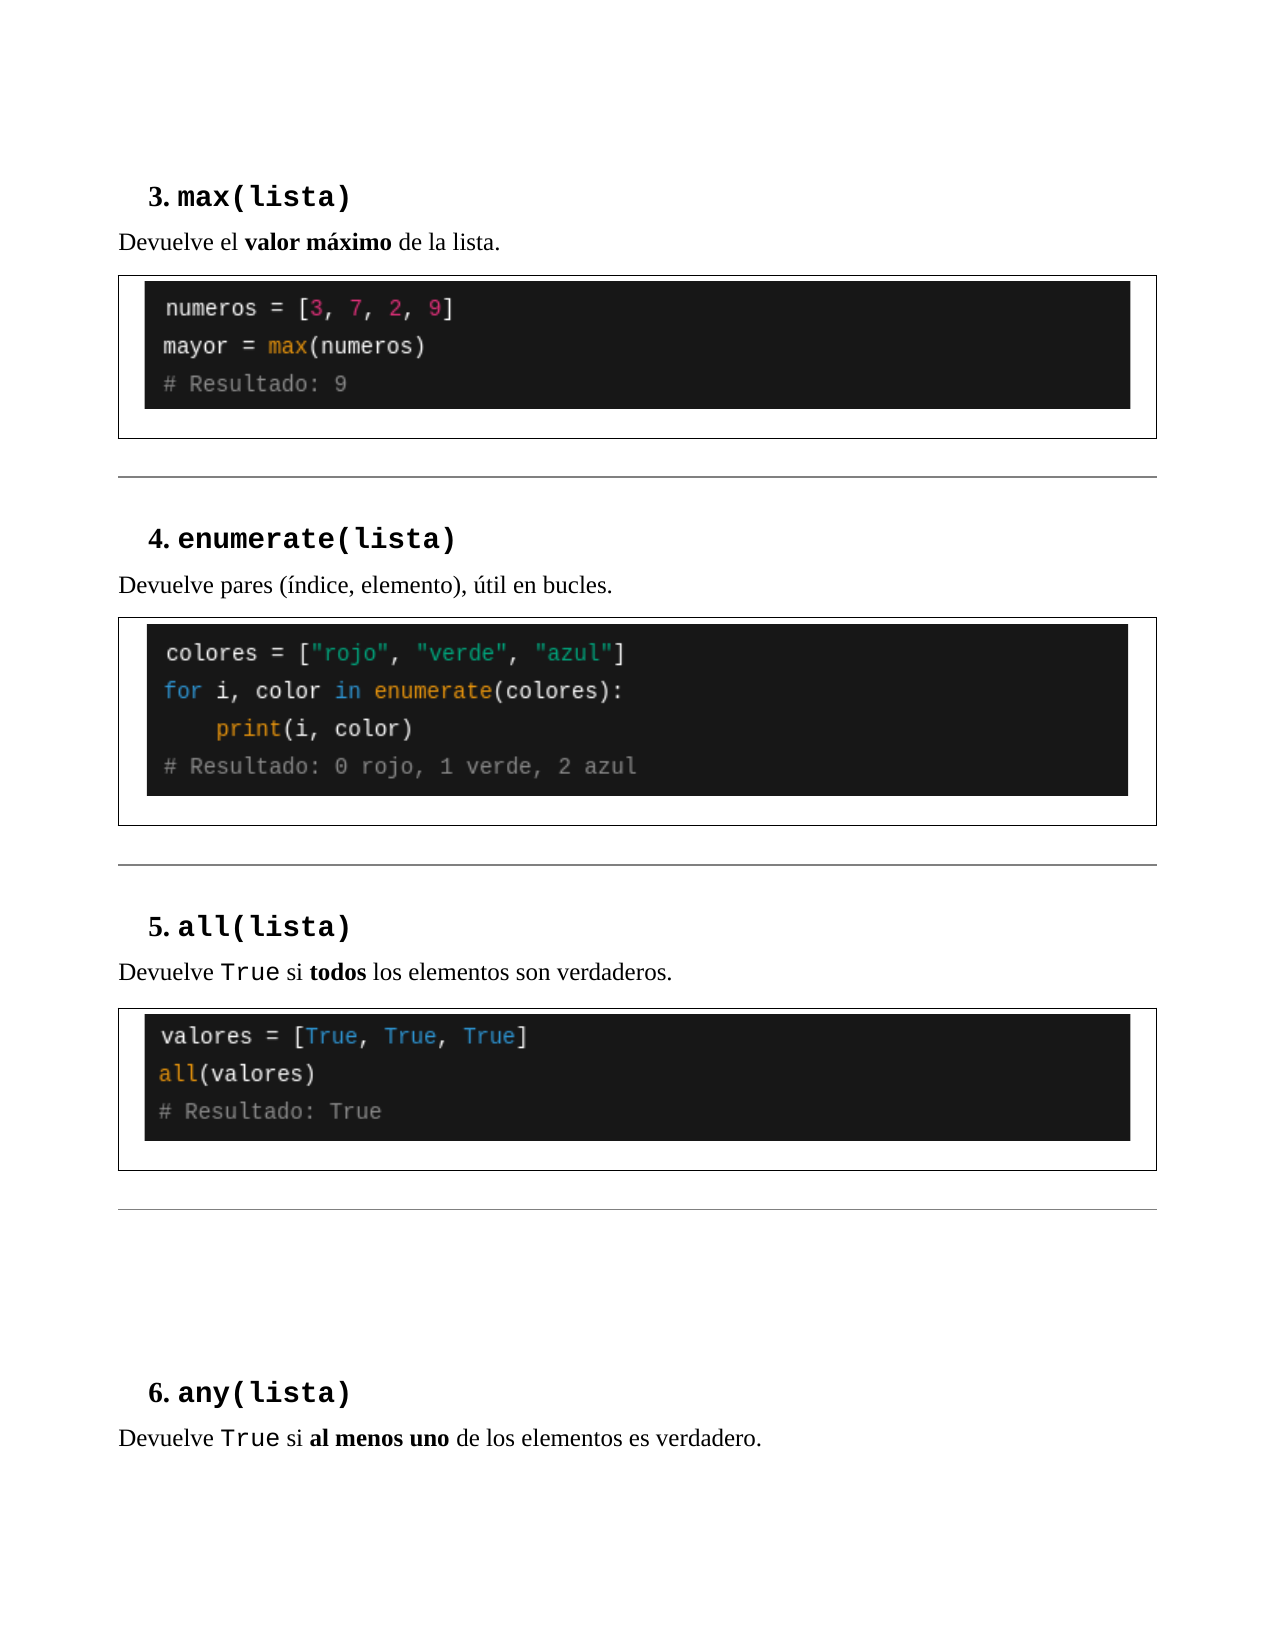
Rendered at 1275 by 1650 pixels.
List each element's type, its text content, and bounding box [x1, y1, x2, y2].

text Devuelve True si todos los elementos son verdaderos. [118, 957, 1157, 988]
text Devuelve pares (índice, elemento), útil en bucles. [118, 570, 1157, 598]
subtitle ✅ 4. enumerate(lista) [118, 521, 1157, 557]
table_header [119, 1009, 1156, 1170]
table_header [119, 618, 1156, 825]
picture [146, 624, 1129, 796]
subtitle ✅ 3. max(lista) [118, 179, 1157, 215]
table_header [119, 276, 1156, 438]
text Devuelve el valor máximo de la lista. [118, 227, 1157, 256]
subtitle ✅ 5. all(lista) [118, 909, 1157, 945]
picture [144, 1014, 1131, 1141]
subtitle ✅ 6. any(lista) [118, 1375, 1157, 1411]
picture [144, 281, 1131, 409]
text Devuelve True si al menos uno de los elementos es verdadero. [118, 1423, 1157, 1454]
